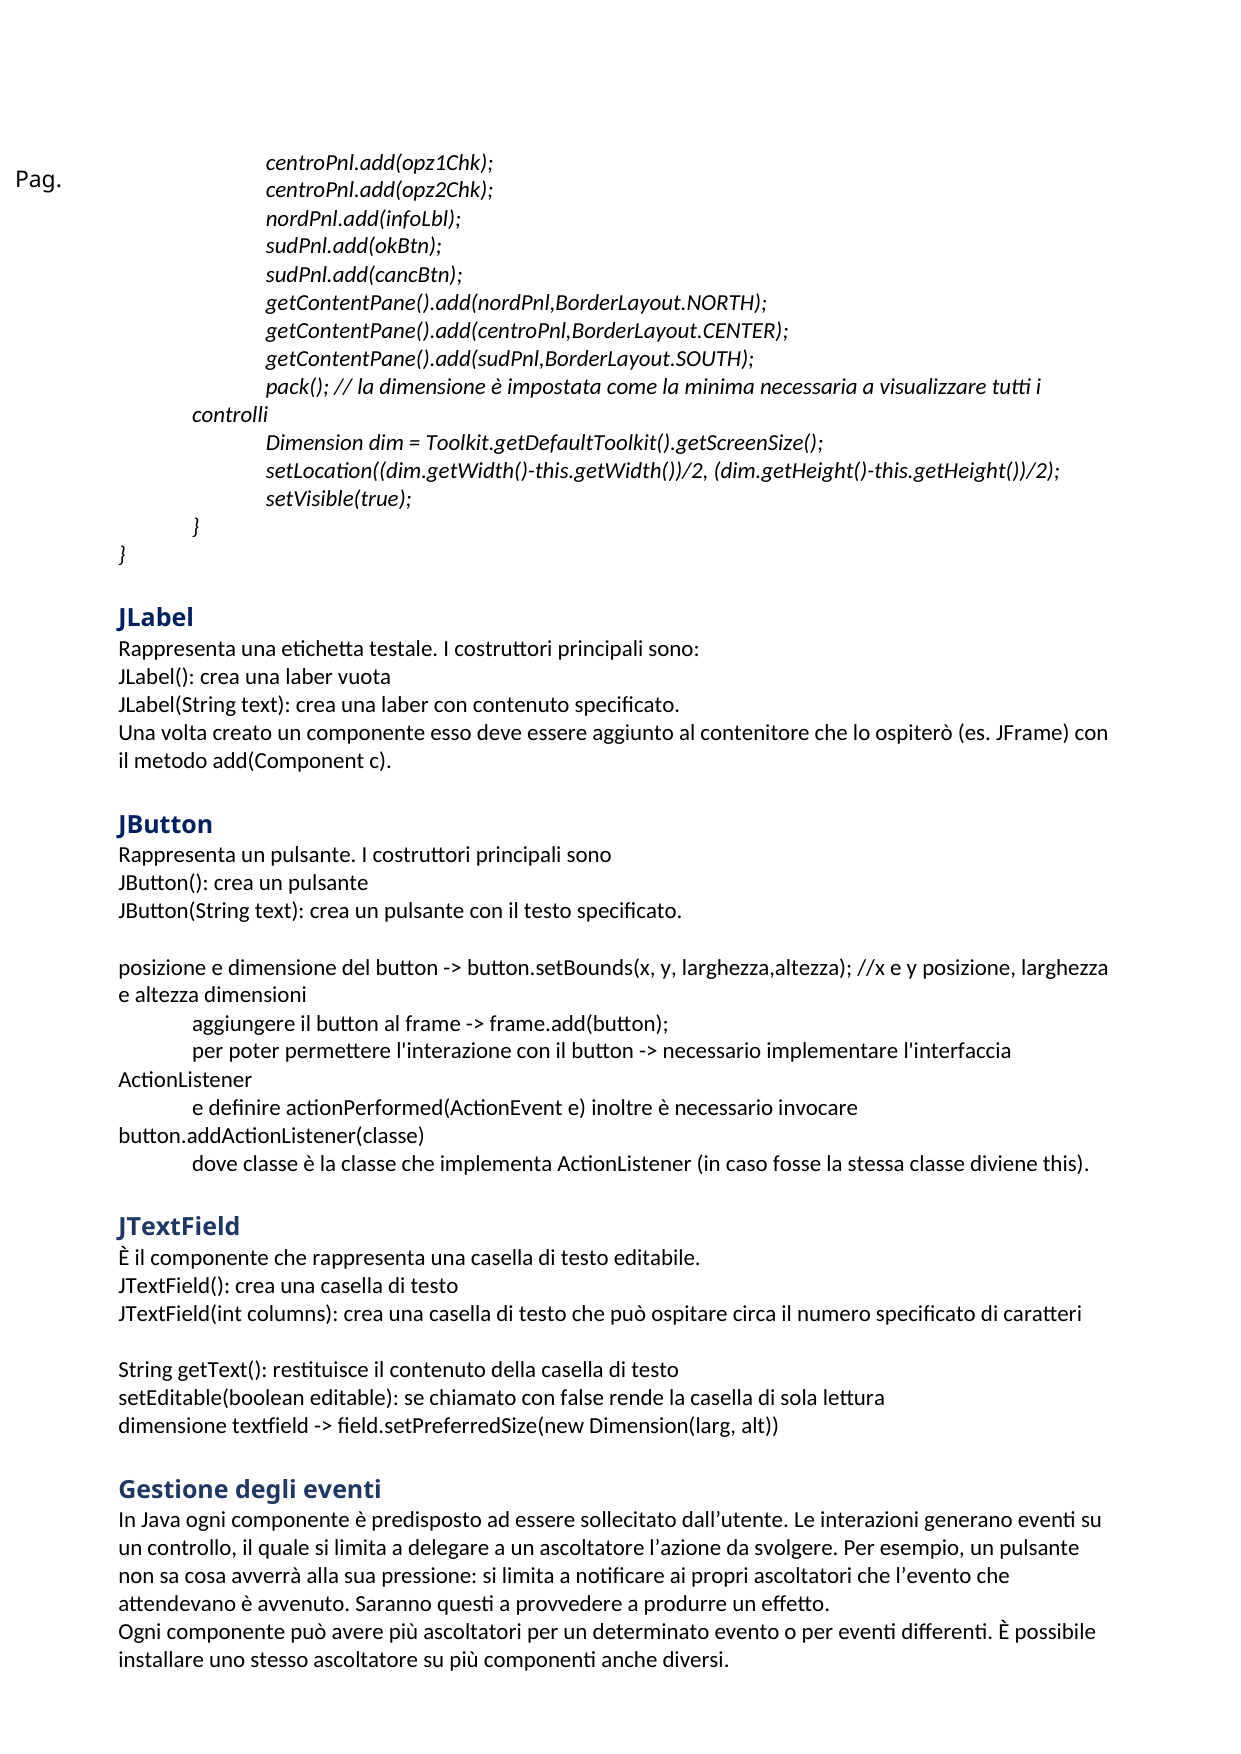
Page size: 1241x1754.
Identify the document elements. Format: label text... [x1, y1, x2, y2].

text pack(); // la dimensione è impostata come la minima necessaria a visualizzare tutti i controlli [192, 372, 1122, 428]
text centroPnl.add(opz2Chk); [192, 176, 1122, 204]
text getContentPane().add(sudPnl,BorderLayout.SOUTH); [192, 344, 1122, 372]
text getContentPane().add(centroPnl,BorderLayout.CENTER); [192, 316, 1122, 344]
text dimensione textfield -> field.setPreferredSize(new Dimension(larg, alt)) [118, 1411, 1122, 1439]
text dove classe è la classe che implementa ActionListener (in caso fosse la stessa classe diviene this). [118, 1149, 1122, 1177]
text } [118, 540, 1122, 568]
text JTextField(): crea una casella di testo [118, 1271, 1122, 1299]
text JButton(): crea un pulsante [118, 868, 1122, 897]
text aggiungere il button al frame -> frame.add(button); [118, 1009, 1122, 1037]
text Dimension dim = Toolkit.getDefaultToolkit().getScreenSize(); [192, 428, 1122, 456]
text In Java ogni componente è predisposto ad essere sollecitato dall’utente. Le interazioni generano eventi su un controllo, il quale si limita a delegare a un ascoltatore l’azione da svolgere. Per esempio, un pulsante non sa cosa avverrà alla sua pressione: si limita a notificare ai propri ascoltatori che l’evento che attendevano è avvenuto. Saranno questi a provvedere a produrre un effetto. [118, 1505, 1122, 1617]
text setLocation((dim.getWidth()-this.getWidth())/2, (dim.getHeight()-this.getHeight())/2); [192, 456, 1122, 484]
text e definire actionPerformed(ActionEvent e) inoltre è necessario invocare button.addActionListener(classe) [118, 1093, 1122, 1149]
subtitle Gestione degli eventi [118, 1471, 1122, 1505]
text Una volta creato un componente esso deve essere aggiunto al contenitore che lo ospiterò (es. JFrame) con il metodo add(Component c). [118, 718, 1122, 774]
text È il componente che rappresenta una casella di testo editabile. [118, 1243, 1122, 1271]
text centroPnl.add(opz1Chk); [192, 148, 1122, 176]
subtitle JLabel [118, 600, 1122, 634]
text } [118, 512, 1122, 540]
text JButton(String text): crea un pulsante con il testo specificato. [118, 897, 1122, 924]
text posizione e dimensione del button -> button.setBounds(x, y, larghezza,altezza); //x e y posizione, larghezza e altezza dimensioni [118, 953, 1122, 1009]
text nordPnl.add(infoLbl); [192, 204, 1122, 232]
text setVisible(true); [192, 484, 1122, 512]
text sudPnl.add(okBtn); [192, 232, 1122, 260]
text per poter permettere l'interazione con il button -> necessario implementare l'interfaccia ActionListener [118, 1037, 1122, 1093]
text JTextField(int columns): crea una casella di testo che può ospitare circa il numero specificato di caratteri [118, 1299, 1122, 1327]
text Rappresenta una etichetta testale. I costruttori principali sono: [118, 634, 1122, 662]
text sudPnl.add(cancBtn); [192, 260, 1122, 288]
text getContentPane().add(nordPnl,BorderLayout.NORTH); [192, 288, 1122, 316]
text JLabel(): crea una laber vuota [118, 662, 1122, 690]
text String getText(): restituisce il contenuto della casella di testo [118, 1355, 1122, 1383]
text Ogni componente può avere più ascoltatori per un determinato evento o per eventi differenti. È possibile installare uno stesso ascoltatore su più componenti anche diversi. [118, 1617, 1122, 1673]
subtitle JTextField [118, 1209, 1122, 1243]
subtitle JButton [118, 806, 1122, 841]
text JLabel(String text): crea una laber con contenuto specificato. [118, 690, 1122, 718]
text Rappresenta un pulsante. I costruttori principali sono [118, 841, 1122, 868]
text setEditable(boolean editable): se chiamato con false rende la casella di sola lettura [118, 1383, 1122, 1411]
